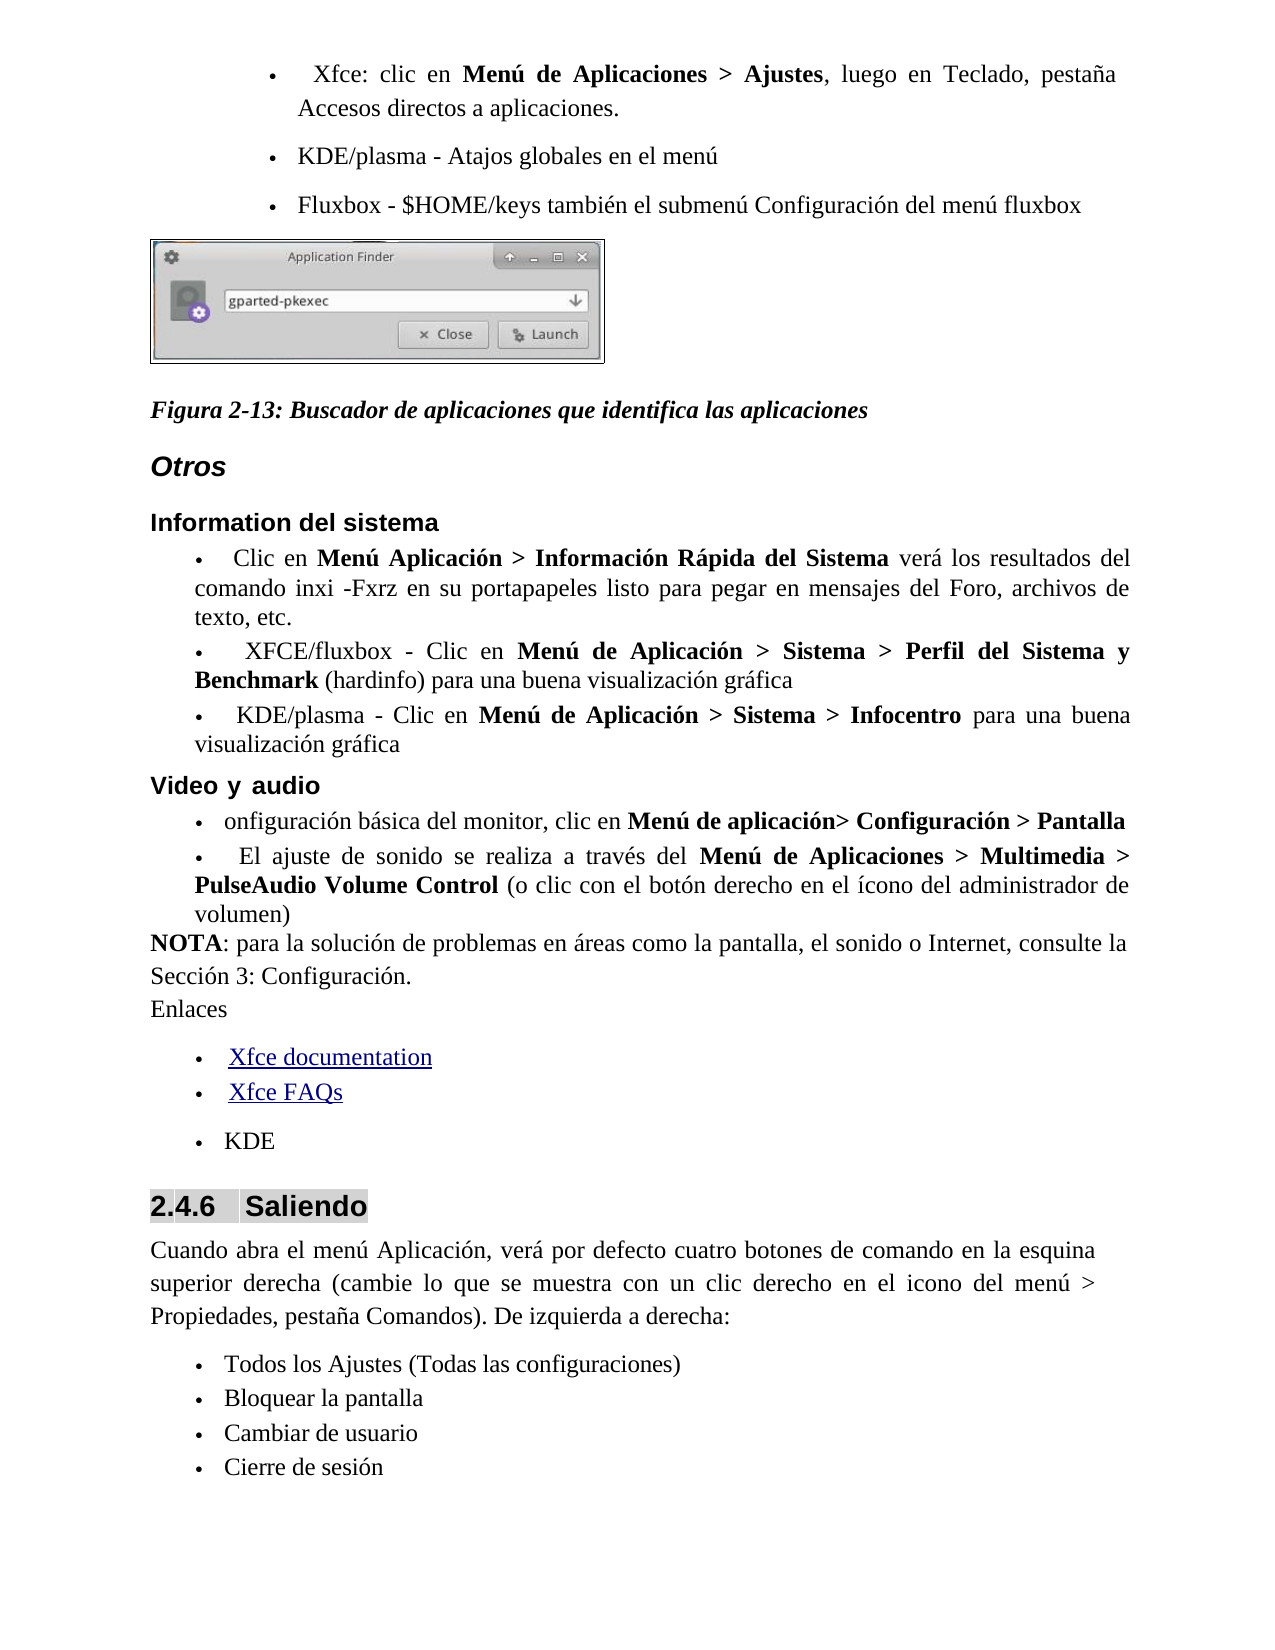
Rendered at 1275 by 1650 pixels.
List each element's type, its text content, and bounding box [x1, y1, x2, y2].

text • KDE [194, 1126, 1131, 1155]
text • Cierre de sesión [194, 1452, 1131, 1482]
text Figura 2-13: Buscador de aplicaciones que identifica las aplicaciones [150, 396, 1131, 424]
text • Xfce documentation [194, 1042, 1131, 1072]
text Information del sistema [150, 508, 1131, 537]
text • Cambiar de usuario [194, 1418, 1131, 1447]
text • Todos los Ajustes (Todas las configuraciones) [194, 1349, 1131, 1378]
text Video y audio [150, 771, 1131, 800]
text Enlaces [150, 994, 1131, 1023]
text Cuando abra el menú Aplicación, verá por defecto cuatro botones de comando en la esquina superior derecha (cambie lo que se muestra con un clic derecho en el icono del menú > Propiedades, pestaña Comandos). De izquierda a derecha: [150, 1235, 1097, 1330]
text • Xfce FAQs [194, 1077, 1131, 1106]
text • Clic en Menú Aplicación > Información Rápida del Sistema verá los resultados del comando inxi -Fxrz en su portapapeles listo para pegar en mensajes del Foro, archivos de texto, etc. [194, 543, 1131, 630]
text • Xfce: clic en Menú de Aplicaciones > Ajustes, luego en Teclado, pestaña Accesos directos a aplicaciones. [268, 59, 1117, 122]
text • onfiguración básica del monitor, clic en Menú de aplicación> Configuración > Pantalla [194, 806, 1131, 836]
text • XFCE/fluxbox - Clic en Menú de Aplicación > Sistema > Perfil del Sistema y Benchmark (hardinfo) para una buena visualización gráfica [194, 636, 1131, 694]
text 2.4.6 Saliendo [150, 1189, 376, 1223]
text NOTA: para la solución de problemas en áreas como la pantalla, el sonido o Internet, consulte la Sección 3: Configuración. [150, 928, 1129, 990]
text Otros [150, 450, 1131, 482]
text • Bloquear la pantalla [194, 1383, 1131, 1413]
text • El ajuste de sonido se realiza a través del Menú de Aplicaciones > Multimedia > PulseAudio Volume Control (o clic con el botón derecho en el ícono del administrador de volumen) [194, 841, 1131, 928]
text • KDE/plasma - Atajos globales en el menú [268, 141, 1131, 170]
text • KDE/plasma - Clic en Menú de Aplicación > Sistema > Infocentro para una buena visualización gráfica [194, 700, 1131, 758]
text • Fluxbox - $HOME/keys también el submenú Configuración del menú fluxbox [268, 190, 1131, 219]
